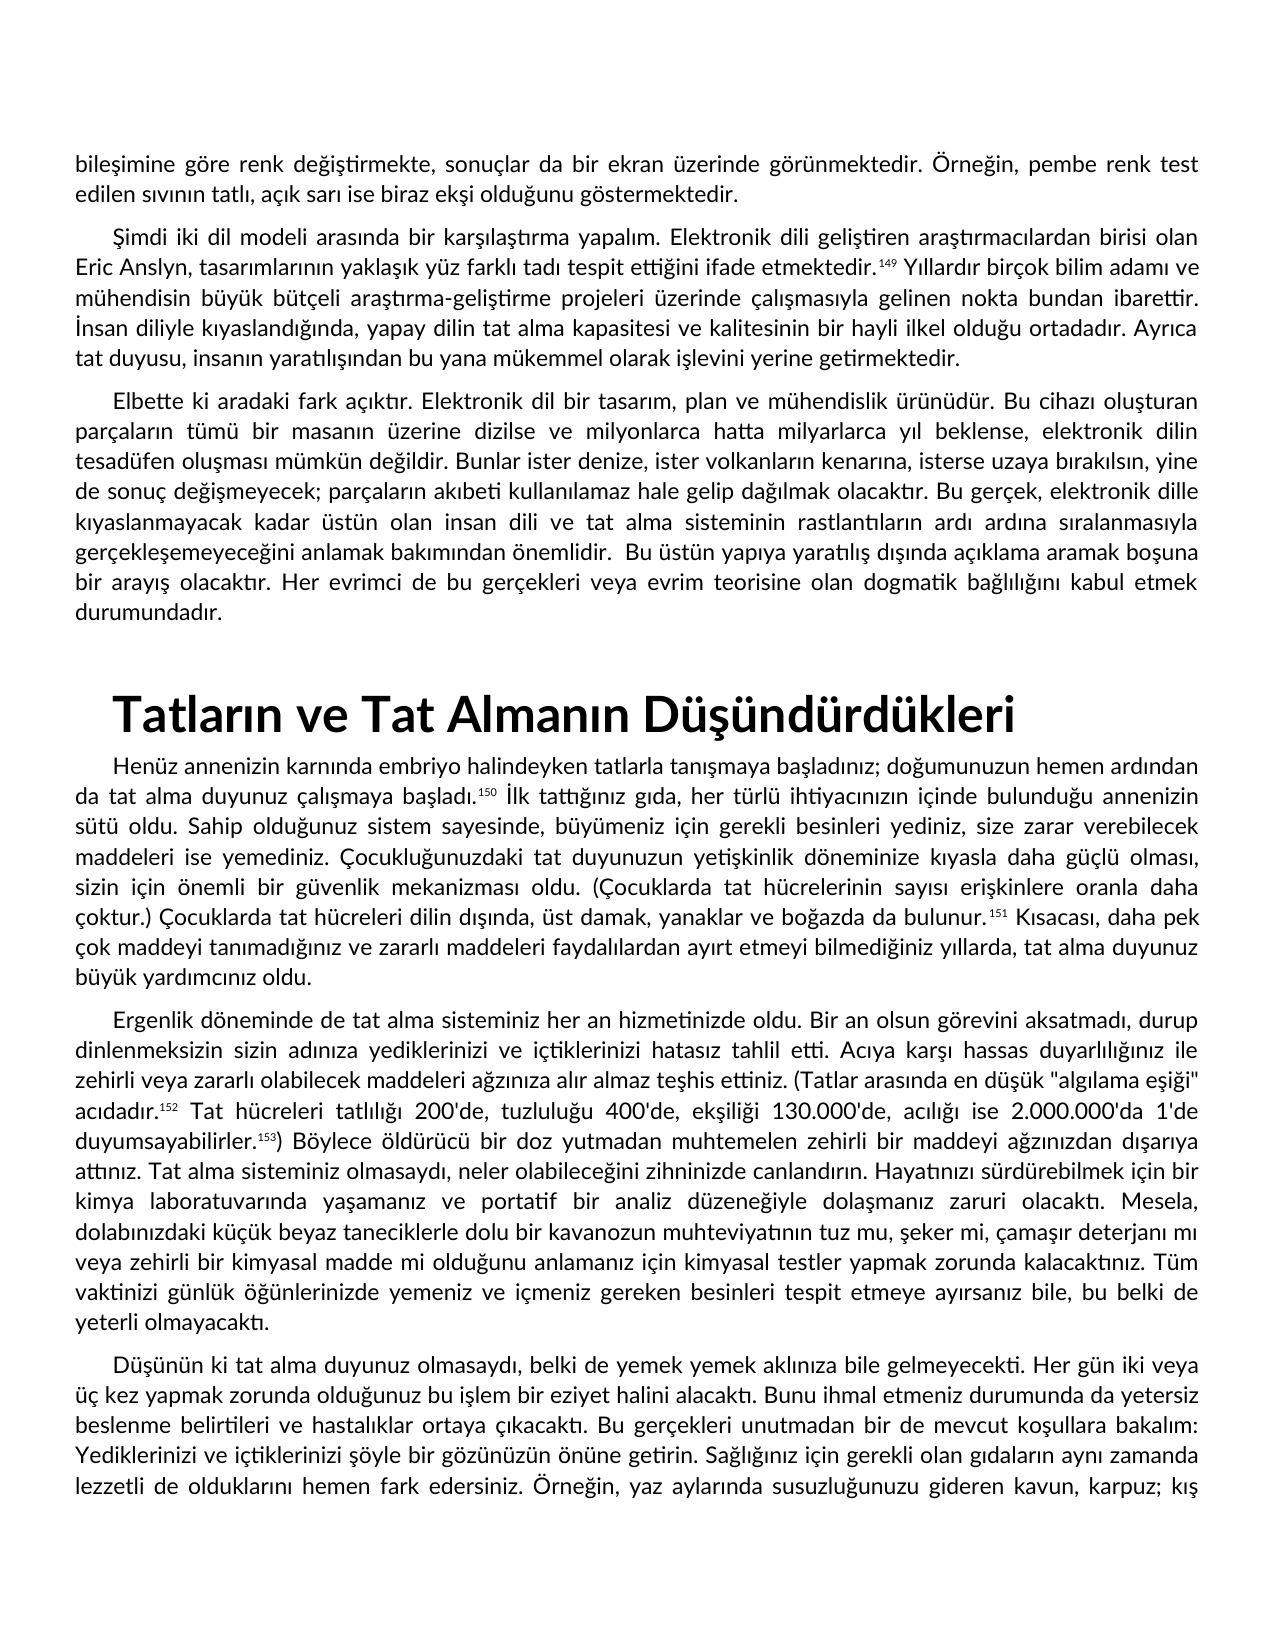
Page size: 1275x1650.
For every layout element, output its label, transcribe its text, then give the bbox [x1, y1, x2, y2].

text Henüz annenizin karnında embriyo halindeyken tatlarla tanışmaya başladınız; doğumunuzun hemen ardından da tat alma duyunuz çalışmaya başladı.150 İlk tattığınız gıda, her türlü ihtiyacınızın içinde bulunduğu annenizin sütü oldu. Sahip olduğunuz sistem sayesinde, büyümeniz için gerekli besinleri yediniz, size zarar verebilecek maddeleri ise yemediniz. Çocukluğunuzdaki tat duyunuzun yetişkinlik döneminize kıyasla daha güçlü olması, sizin için önemli bir güvenlik mekanizması oldu. (Çocuklarda tat hücrelerinin sayısı erişkinlere oranla daha çoktur.) Çocuklarda tat hücreleri dilin dışında, üst damak, yanaklar ve boğazda da bulunur.151 Kısacası, daha pek çok maddeyi tanımadığınız ve zararlı maddeleri faydalılardan ayırt etmeyi bilmediğiniz yıllarda, tat alma duyunuz büyük yardımcınız oldu. [75, 752, 1200, 991]
subtitle Tatların ve Tat Almanın Düşündürdükleri [112, 683, 1200, 743]
text Ergenlik döneminde de tat alma sisteminiz her an hizmetinizde oldu. Bir an olsun görevini aksatmadı, durup dinlenmeksizin sizin adınıza yediklerinizi ve içtiklerinizi hatasız tahlil etti. Acıya karşı hassas duyarlılığınız ile zehirli veya zararlı olabilecek maddeleri ağzınıza alır almaz teşhis ettiniz. (Tatlar arasında en düşük "algılama eşiği" acıdadır.152 Tat hücreleri tatlılığı 200'de, tuzluluğu 400'de, ekşiliği 130.000'de, acılığı ise 2.000.000'da 1'de duyumsayabilirler.153) Böylece öldürücü bir doz yutmadan muhtemelen zehirli bir maddeyi ağzınızdan dışarıya attınız. Tat alma sisteminiz olmasaydı, neler olabileceğini zihninizde canlandırın. Hayatınızı sürdürebilmek için bir kimya laboratuvarında yaşamanız ve portatif bir analiz düzeneğiyle dolaşmanız zaruri olacaktı. Mesela, dolabınızdaki küçük beyaz taneciklerle dolu bir kavanozun muhteviyatının tuz mu, şeker mi, çamaşır deterjanı mı veya zehirli bir kimyasal madde mi olduğunu anlamanız için kimyasal testler yapmak zorunda kalacaktınız. Tüm vaktinizi günlük öğünlerinizde yemeniz ve içmeniz gereken besinleri tespit etmeye ayırsanız bile, bu belki de yeterli olmayacaktı. [75, 1006, 1200, 1335]
text Elbette ki aradaki fark açıktır. Elektronik dil bir tasarım, plan ve mühendislik ürünüdür. Bu cihazı oluşturan parçaların tümü bir masanın üzerine dizilse ve milyonlarca hatta milyarlarca yıl beklense, elektronik dilin tesadüfen oluşması mümkün değildir. Bunlar ister denize, ister volkanların kenarına, isterse uzaya bırakılsın, yine de sonuç değişmeyecek; parçaların akıbeti kullanılamaz hale gelip dağılmak olacaktır. Bu gerçek, elektronik dille kıyaslanmayacak kadar üstün olan insan dili ve tat alma sisteminin rastlantıların ardı ardına sıralanmasıyla gerçekleşemeyeceğini anlamak bakımından önemlidir. Bu üstün yapıya yaratılış dışında açıklama aramak boşuna bir arayış olacaktır. Her evrimci de bu gerçekleri veya evrim teorisine olan dogmatik bağlılığını kabul etmek durumundadır. [75, 386, 1200, 625]
text Şimdi iki dil modeli arasında bir karşılaştırma yapalım. Elektronik dili geliştiren araştırmacılardan birisi olan Eric Anslyn, tasarımlarının yaklaşık yüz farklı tadı tespit ettiğini ifade etmektedir.149 Yıllardır birçok bilim adamı ve mühendisin büyük bütçeli araştırma-geliştirme projeleri üzerinde çalışmasıyla gelinen nokta bundan ibarettir. İnsan diliyle kıyaslandığında, yapay dilin tat alma kapasitesi ve kalitesinin bir hayli ilkel olduğu ortadadır. Ayrıca tat duyusu, insanın yaratılışından bu yana mükemmel olarak işlevini yerine getirmektedir. [75, 223, 1200, 371]
text bileşimine göre renk değiştirmekte, sonuçlar da bir ekran üzerinde görünmektedir. Örneğin, pembe renk test edilen sıvının tatlı, açık sarı ise biraz ekşi olduğunu göstermektedir. [75, 150, 1200, 208]
text Düşünün ki tat alma duyunuz olmasaydı, belki de yemek yemek aklınıza bile gelmeyecekti. Her gün iki veya üç kez yapmak zorunda olduğunuz bu işlem bir eziyet halini alacaktı. Bunu ihmal etmeniz durumunda da yetersiz beslenme belirtileri ve hastalıklar ortaya çıkacaktı. Bu gerçekleri unutmadan bir de mevcut koşullara bakalım: Yediklerinizi ve içtiklerinizi şöyle bir gözünüzün önüne getirin. Sağlığınız için gerekli olan gıdaların aynı zamanda lezzetli de olduklarını hemen fark edersiniz. Örneğin, yaz aylarında susuzluğunuzu gideren kavun, karpuz; kış [75, 1351, 1200, 1499]
